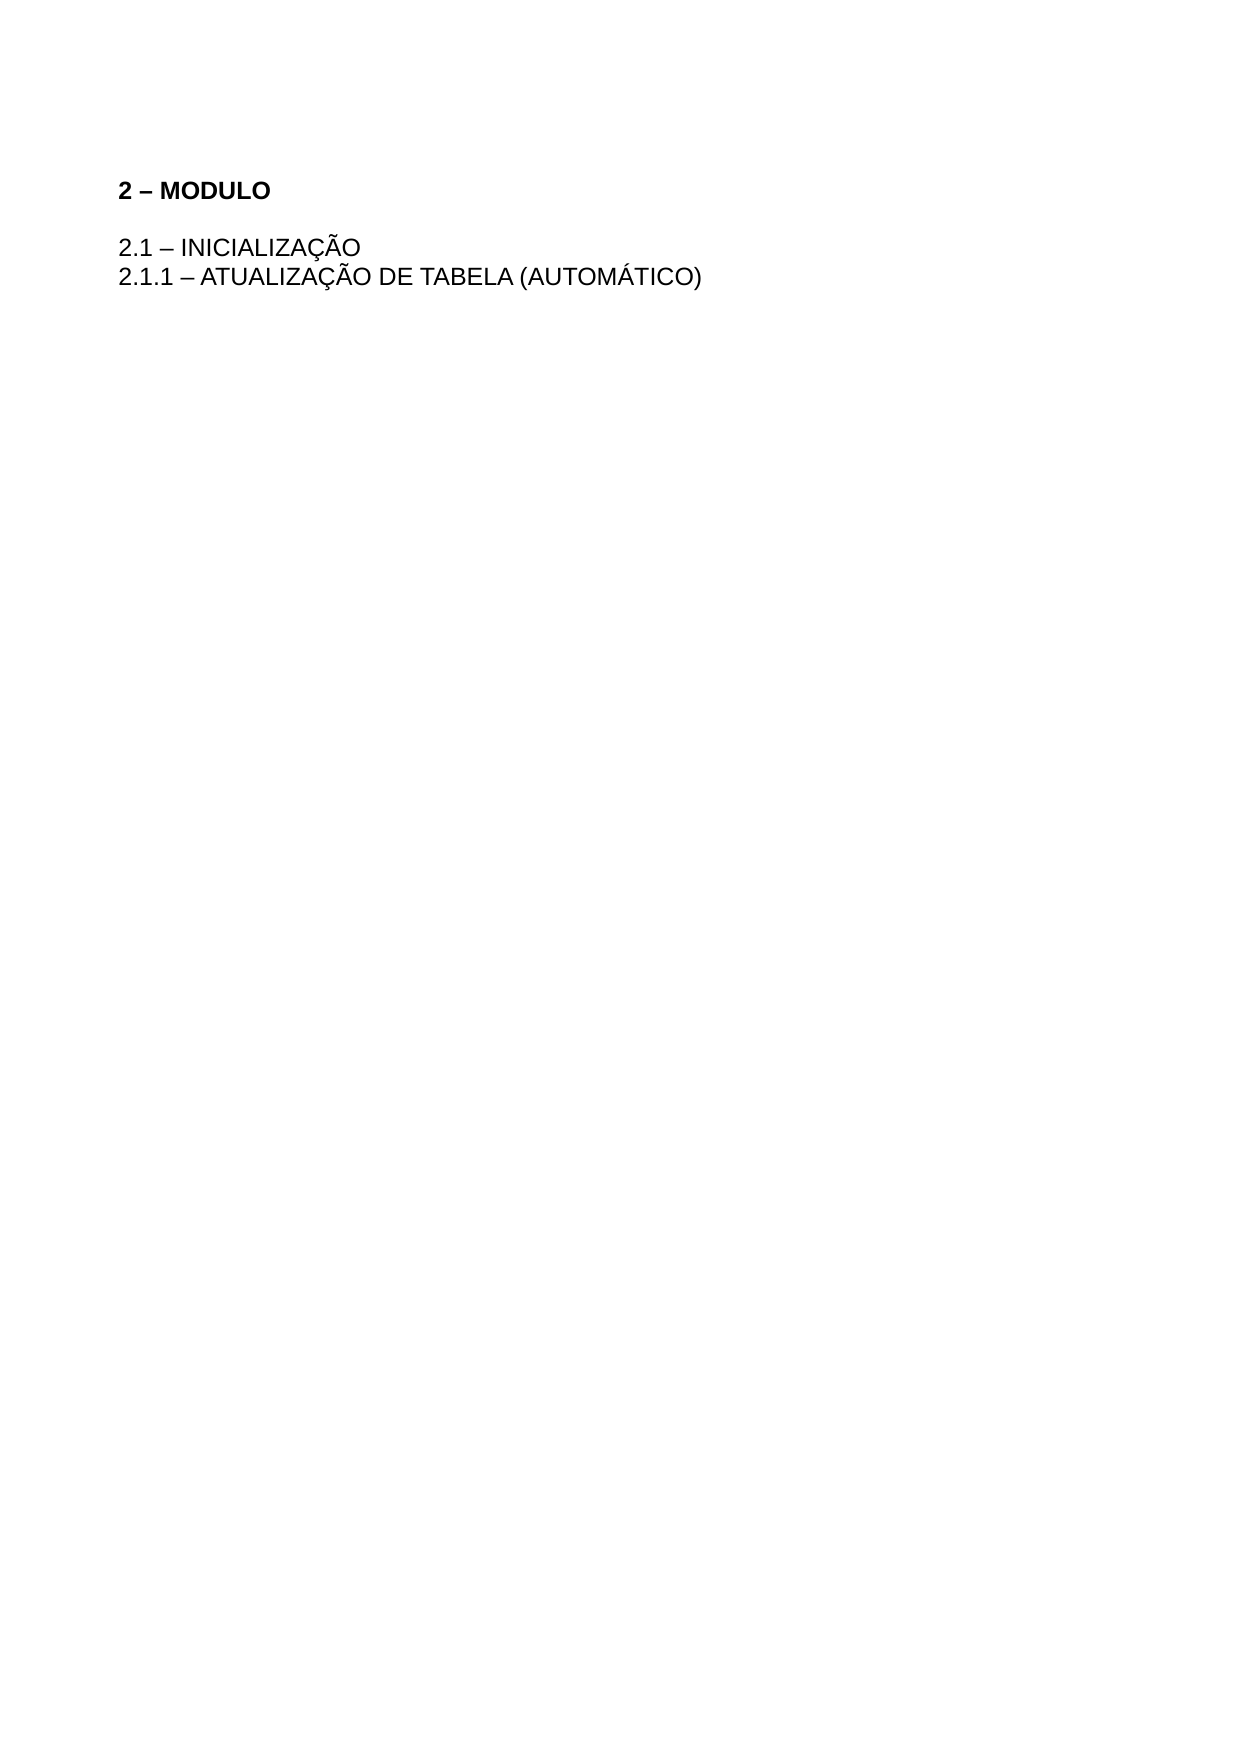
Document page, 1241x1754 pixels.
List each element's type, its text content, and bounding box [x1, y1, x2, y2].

text 2.1.1 – ATUALIZAÇÃO DE TABELA (AUTOMÁTICO) [118, 262, 1122, 291]
text 2.1 – INICIALIZAÇÃO [118, 233, 1122, 262]
text 2 – MODULO [118, 176, 1122, 204]
